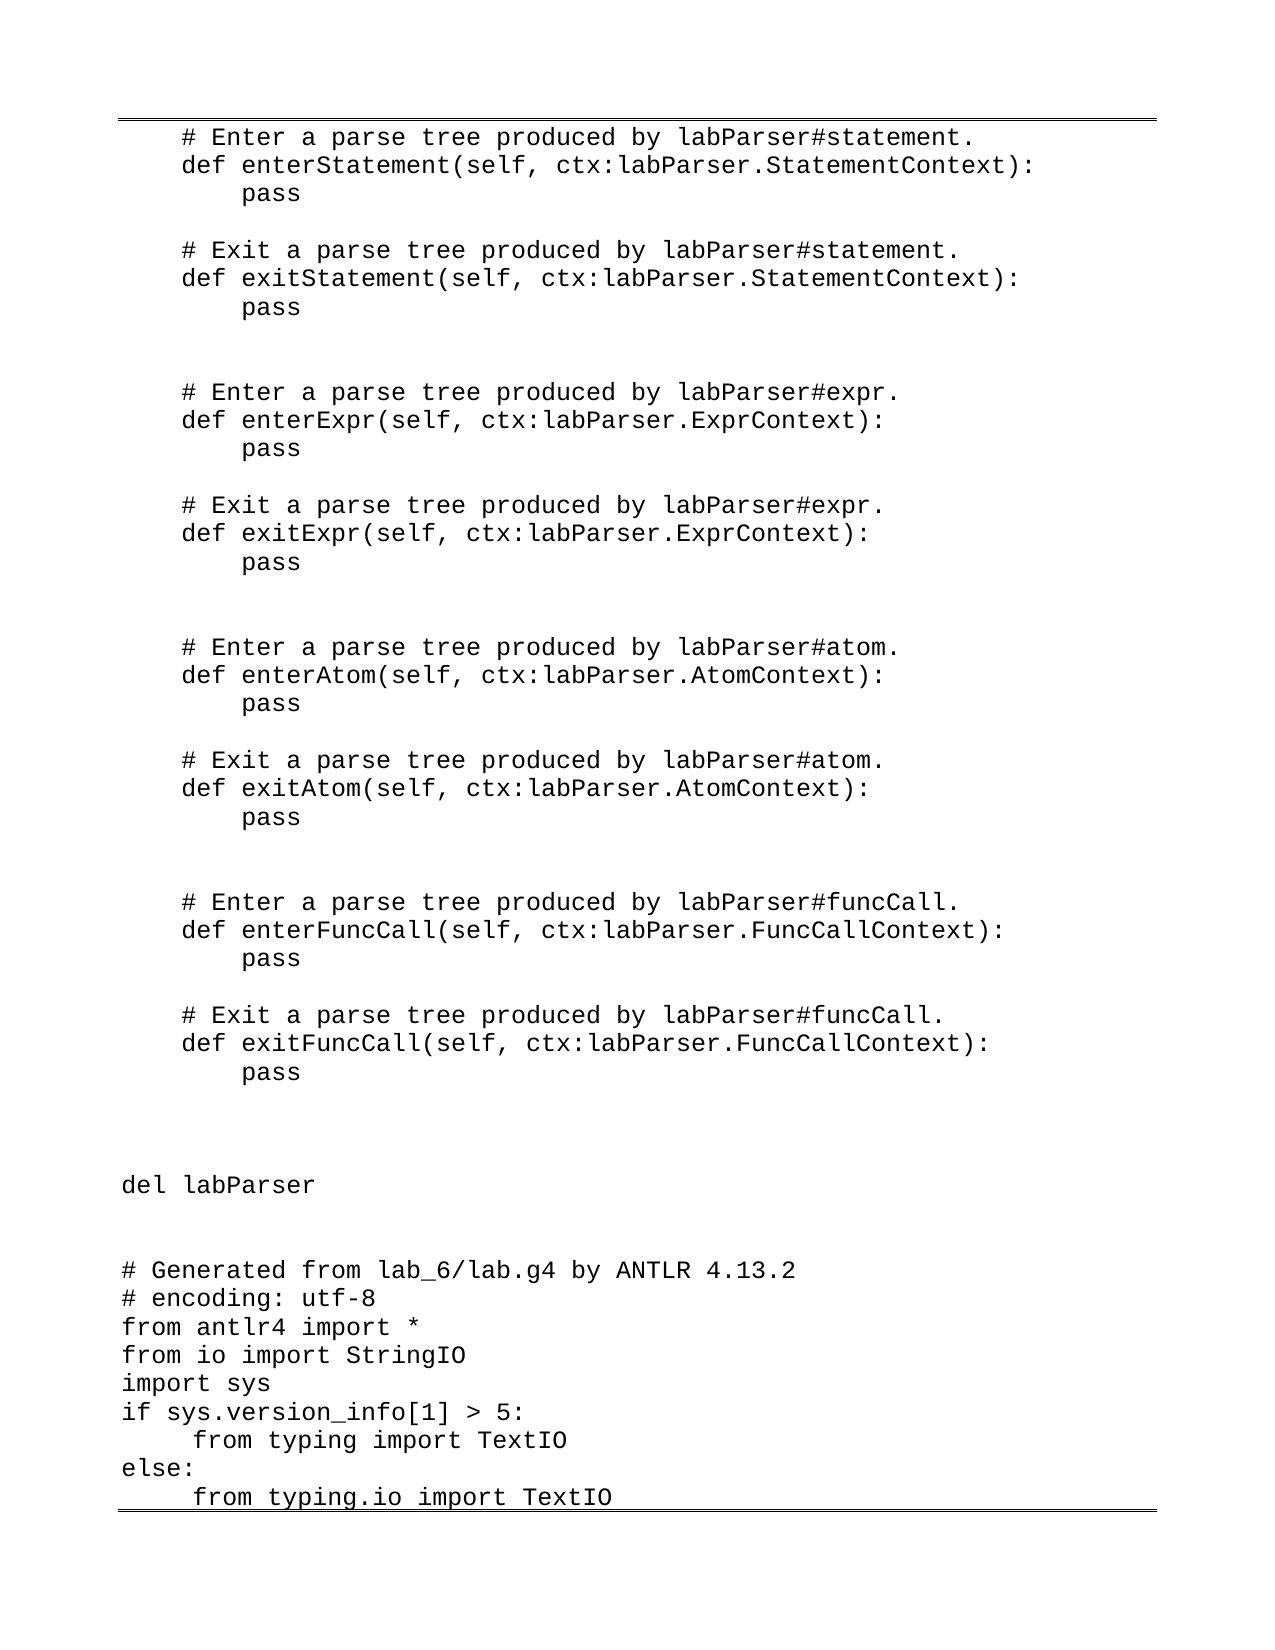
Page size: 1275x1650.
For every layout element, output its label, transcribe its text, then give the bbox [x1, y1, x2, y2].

text pass [118, 543, 1157, 577]
text pass [118, 685, 1157, 719]
text pass [118, 288, 1157, 322]
text def exitAtom(self, ctx:labParser.AtomContext): [118, 770, 1157, 798]
text from antlr4 import * [118, 1308, 1157, 1336]
text from typing import TextIO [118, 1421, 1157, 1450]
text import sys [118, 1365, 1157, 1393]
text # Enter a parse tree produced by labParser#statement. [118, 121, 1157, 146]
text del labParser [118, 1166, 1157, 1201]
text # encoding: utf-8 [118, 1280, 1157, 1308]
text else: [118, 1450, 1157, 1478]
text pass [118, 940, 1157, 974]
text # Enter a parse tree produced by labParser#atom. [118, 628, 1157, 656]
text pass [118, 430, 1157, 464]
text # Generated from lab_6/lab.g4 by ANTLR 4.13.2 [118, 1251, 1157, 1280]
text # Exit a parse tree produced by labParser#expr. [118, 486, 1157, 515]
text pass [118, 175, 1157, 209]
text from io import StringIO [118, 1336, 1157, 1365]
text def exitStatement(self, ctx:labParser.StatementContext): [118, 260, 1157, 288]
text if sys.version_info[1] > 5: [118, 1393, 1157, 1421]
text pass [118, 1053, 1157, 1087]
text # Exit a parse tree produced by labParser#atom. [118, 741, 1157, 770]
text def enterFuncCall(self, ctx:labParser.FuncCallContext): [118, 911, 1157, 940]
text def exitFuncCall(self, ctx:labParser.FuncCallContext): [118, 1025, 1157, 1053]
text pass [118, 798, 1157, 832]
text # Exit a parse tree produced by labParser#statement. [118, 231, 1157, 260]
text def enterStatement(self, ctx:labParser.StatementContext): [118, 146, 1157, 175]
text from typing.io import TextIO [118, 1478, 1157, 1509]
text # Exit a parse tree produced by labParser#funcCall. [118, 996, 1157, 1025]
text def enterExpr(self, ctx:labParser.ExprContext): [118, 401, 1157, 430]
text def exitExpr(self, ctx:labParser.ExprContext): [118, 515, 1157, 543]
text # Enter a parse tree produced by labParser#funcCall. [118, 883, 1157, 911]
text def enterAtom(self, ctx:labParser.AtomContext): [118, 656, 1157, 685]
text # Enter a parse tree produced by labParser#expr. [118, 373, 1157, 401]
